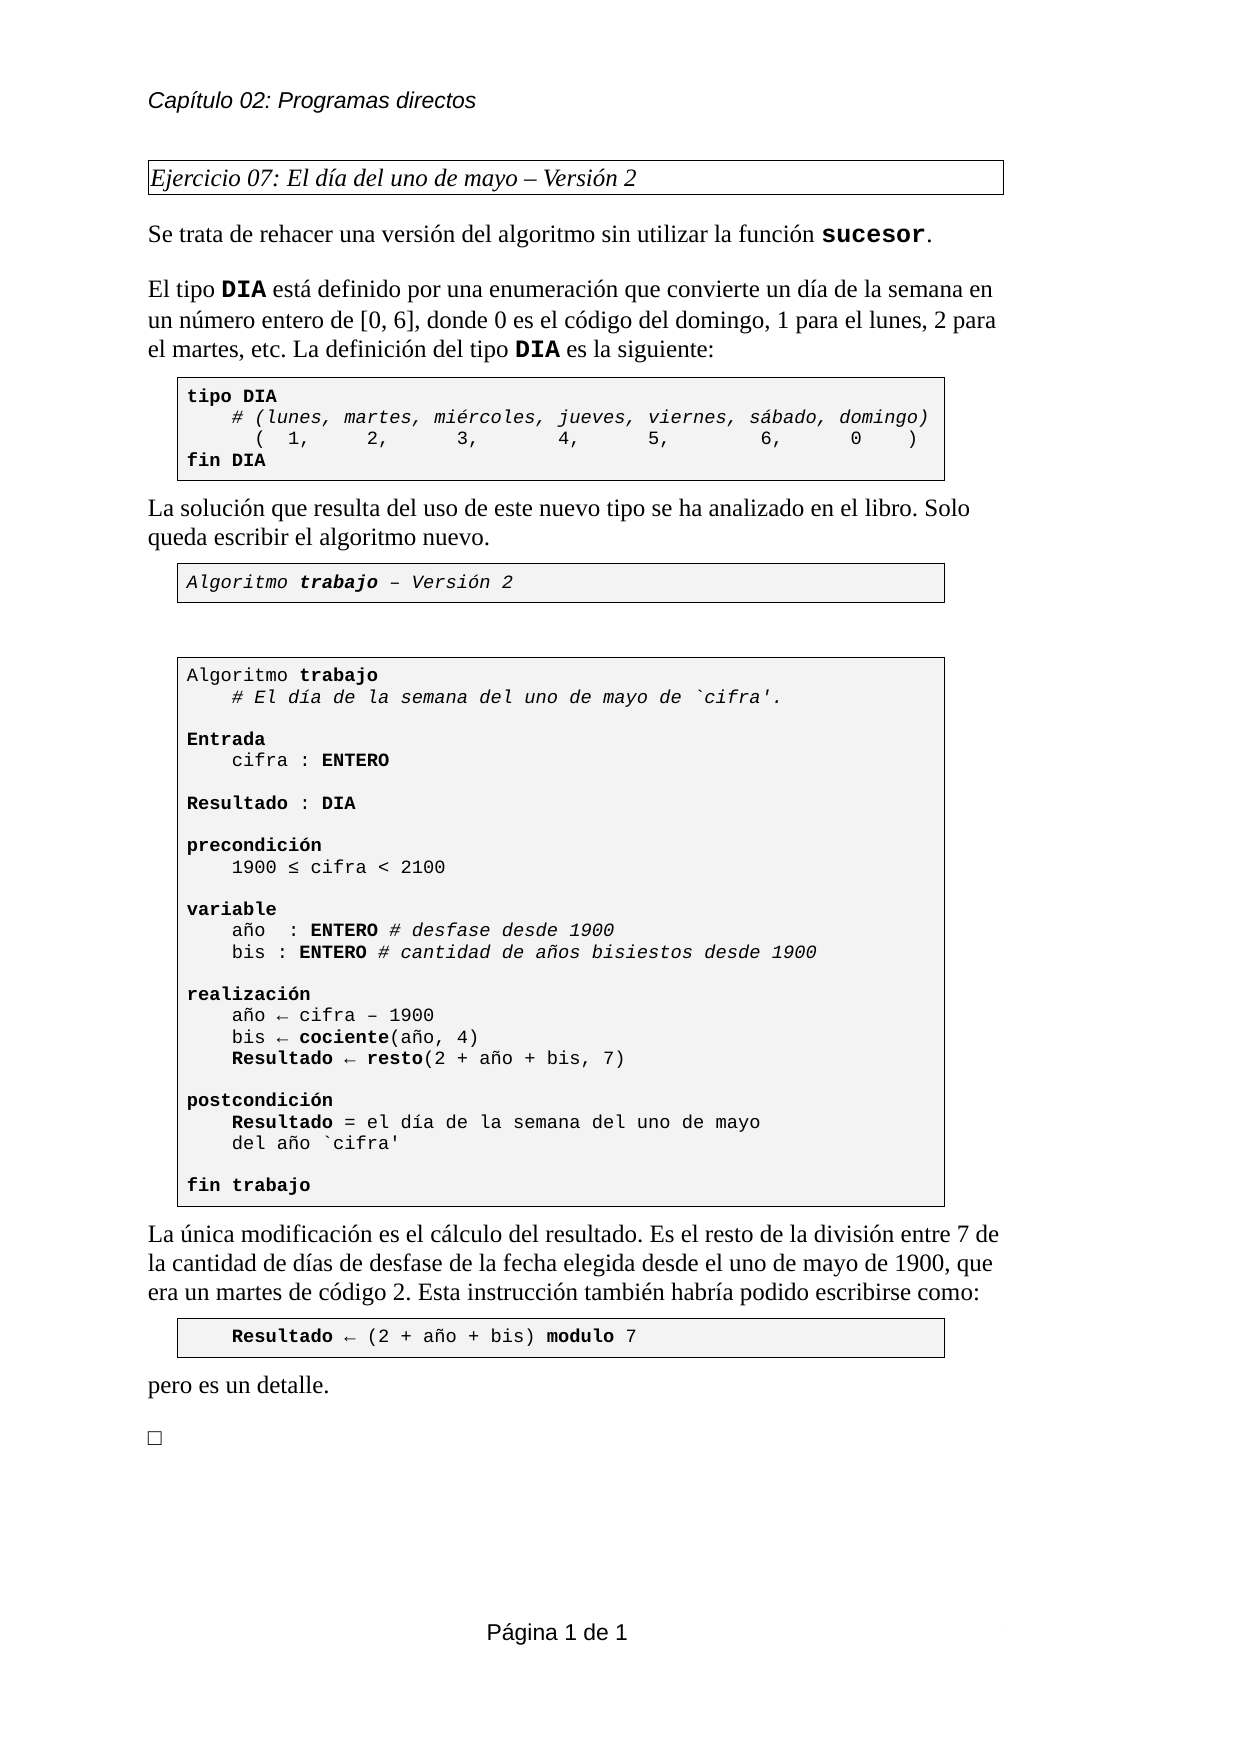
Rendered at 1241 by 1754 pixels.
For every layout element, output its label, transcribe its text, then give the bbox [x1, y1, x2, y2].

text Resultado ← (2 + año + bis) modulo 7 [178, 1319, 944, 1357]
text El tipo DIA está definido por una enumeración que convierte un día de la semana en un número entero de [0, 6], donde 0 es el código del domingo, 1 para el lunes, 2 para el martes, etc. La definición del tipo DIA es la siguiente: [148, 274, 1004, 365]
text Se trata de rehacer una versión del algoritmo sin utilizar la función sucesor. [148, 219, 1004, 250]
text Algoritmo trabajo – Versión 2 [178, 564, 944, 602]
text Ejercicio 07: El día del uno de mayo – Versión 2 [149, 161, 1003, 194]
text □ [148, 1424, 1004, 1450]
text tipo DIA # (lunes, martes, miércoles, jueves, viernes, sábado, domingo) ( 1, 2, 3, 4, 5, 6, 0 ) fin DIA [178, 378, 944, 480]
text pero es un detalle. [148, 1370, 1004, 1399]
text La solución que resulta del uso de este nuevo tipo se ha analizado en el libro. Solo queda escribir el algoritmo nuevo. [148, 493, 1004, 551]
text La única modificación es el cálculo del resultado. Es el resto de la división entre 7 de la cantidad de días de desfase de la fecha elegida desde el uno de mayo de 1900, que era un martes de código 2. Esta instrucción también habría podido escribirse como: [148, 1219, 1004, 1306]
text Algoritmo trabajo # El día de la semana del uno de mayo de `cifra'. Entrada cifra : ENTERO Resultado : DIA precondición 1900 ≤ cifra < 2100 variable año : ENTERO # desfase desde 1900 bis : ENTERO # cantidad de años bisiestos desde 1900 realización año ← cifra – 1900 bis ← cociente(año, 4) Resultado ← resto(2 + año + bis, 7) postcondición Resultado = el día de la semana del uno de mayo del año `cifra' fin trabajo [178, 658, 944, 1206]
